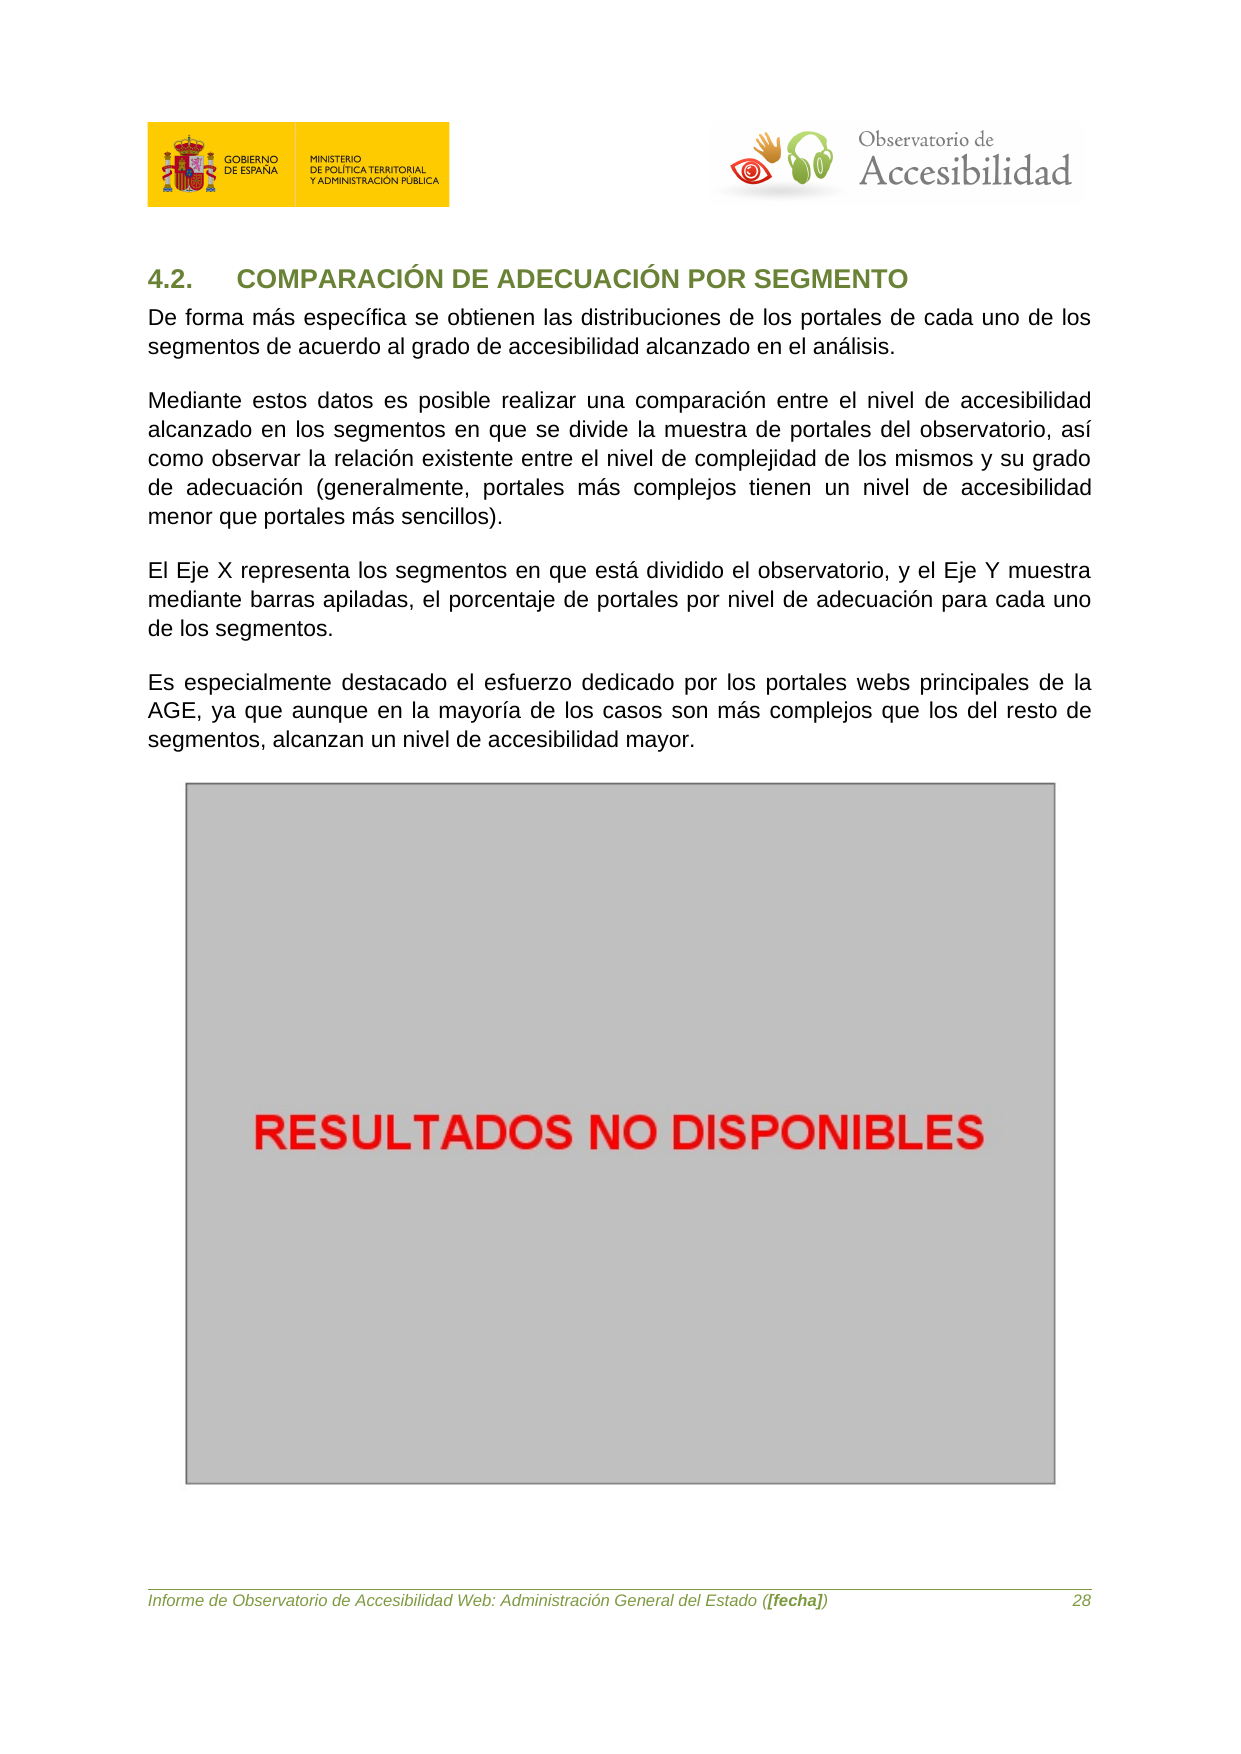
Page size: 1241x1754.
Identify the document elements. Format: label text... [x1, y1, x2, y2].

text De forma más específica se obtienen las distribuciones de los portales de cada uno de los segmentos de acuerdo al grado de accesibilidad alcanzado en el análisis. [148, 304, 1092, 359]
list Comparación de adecuación por segmento [148, 263, 1092, 294]
text El Eje X representa los segmentos en que está dividido el observatorio, y el Eje Y muestra mediante barras apiladas, el porcentaje de portales por nivel de adecuación para cada uno de los segmentos. [148, 557, 1092, 641]
text Es especialmente destacado el esfuerzo dedicado por los portales webs principales de la AGE, ya que aunque en la mayoría de los casos son más complejos que los del resto de segmentos, alcanzan un nivel de accesibilidad mayor. [148, 668, 1092, 753]
text Mediante estos datos es posible realizar una comparación entre el nivel de accesibilidad alcanzado en los segmentos en que se divide la muestra de portales del observatorio, así como observar la relación existente entre el nivel de complejidad de los mismos y su grado de adecuación (generalmente, portales más complejos tienen un nivel de accesibilidad menor que portales más sencillos). [148, 387, 1092, 529]
